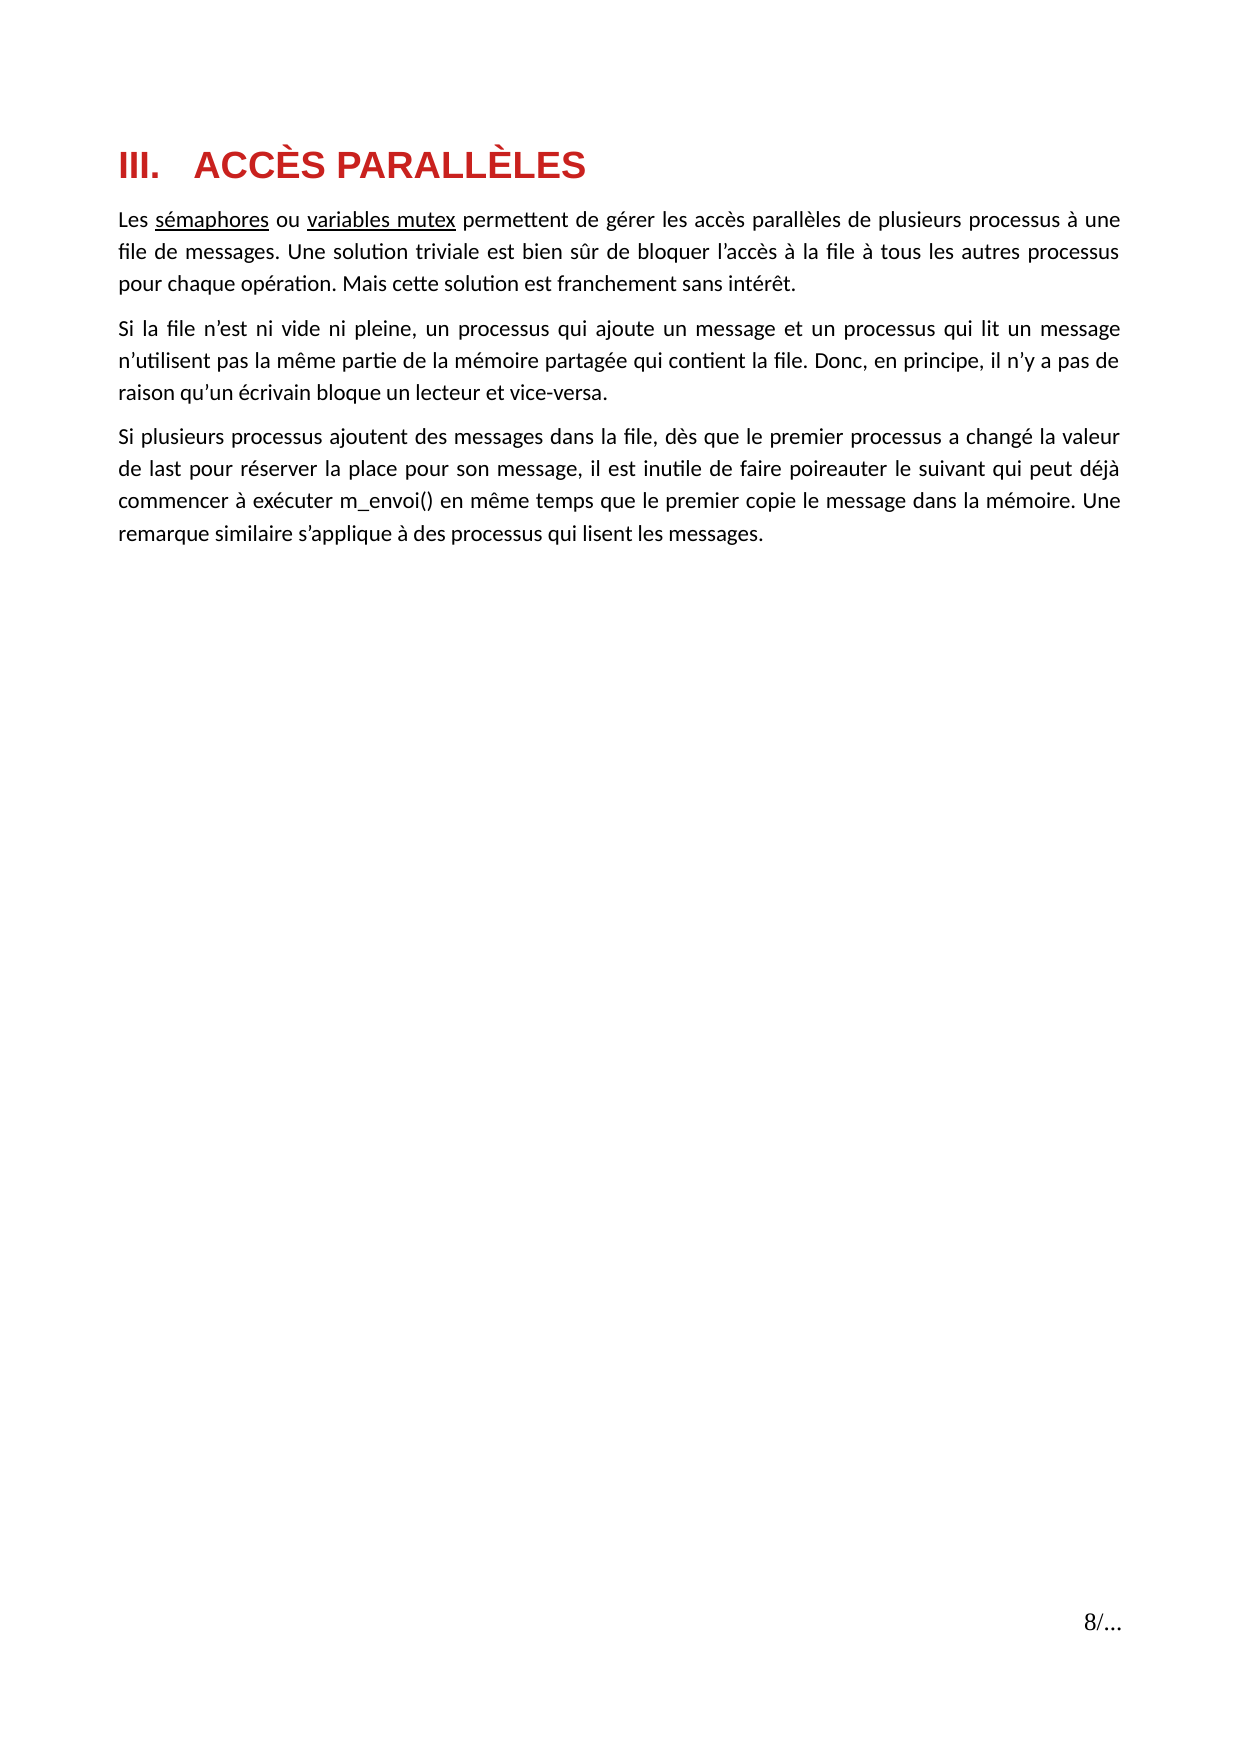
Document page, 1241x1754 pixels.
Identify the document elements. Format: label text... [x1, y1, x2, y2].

subtitle ACCÈS PARALLÈLES [118, 143, 1122, 187]
text Si plusieurs processus ajoutent des messages dans la file, dès que le premier processus a changé la valeur de last pour réserver la place pour son message, il est inutile de faire poireauter le suivant qui peut déjà commencer à exécuter m_envoi() en même temps que le premier copie le message dans la mémoire. Une remarque similaire s’applique à des processus qui lisent les messages. [118, 422, 1122, 547]
text Les sémaphores ou variables mutex permettent de gérer les accès parallèles de plusieurs processus à une file de messages. Une solution triviale est bien sûr de bloquer l’accès à la file à tous les autres processus pour chaque opération. Mais cette solution est franchement sans intérêt. [118, 205, 1122, 298]
text Si la file n’est ni vide ni pleine, un processus qui ajoute un message et un processus qui lit un message n’utilisent pas la même partie de la mémoire partagée qui contient la file. Donc, en principe, il n’y a pas de raison qu’un écrivain bloque un lecteur et vice-versa. [118, 314, 1122, 406]
